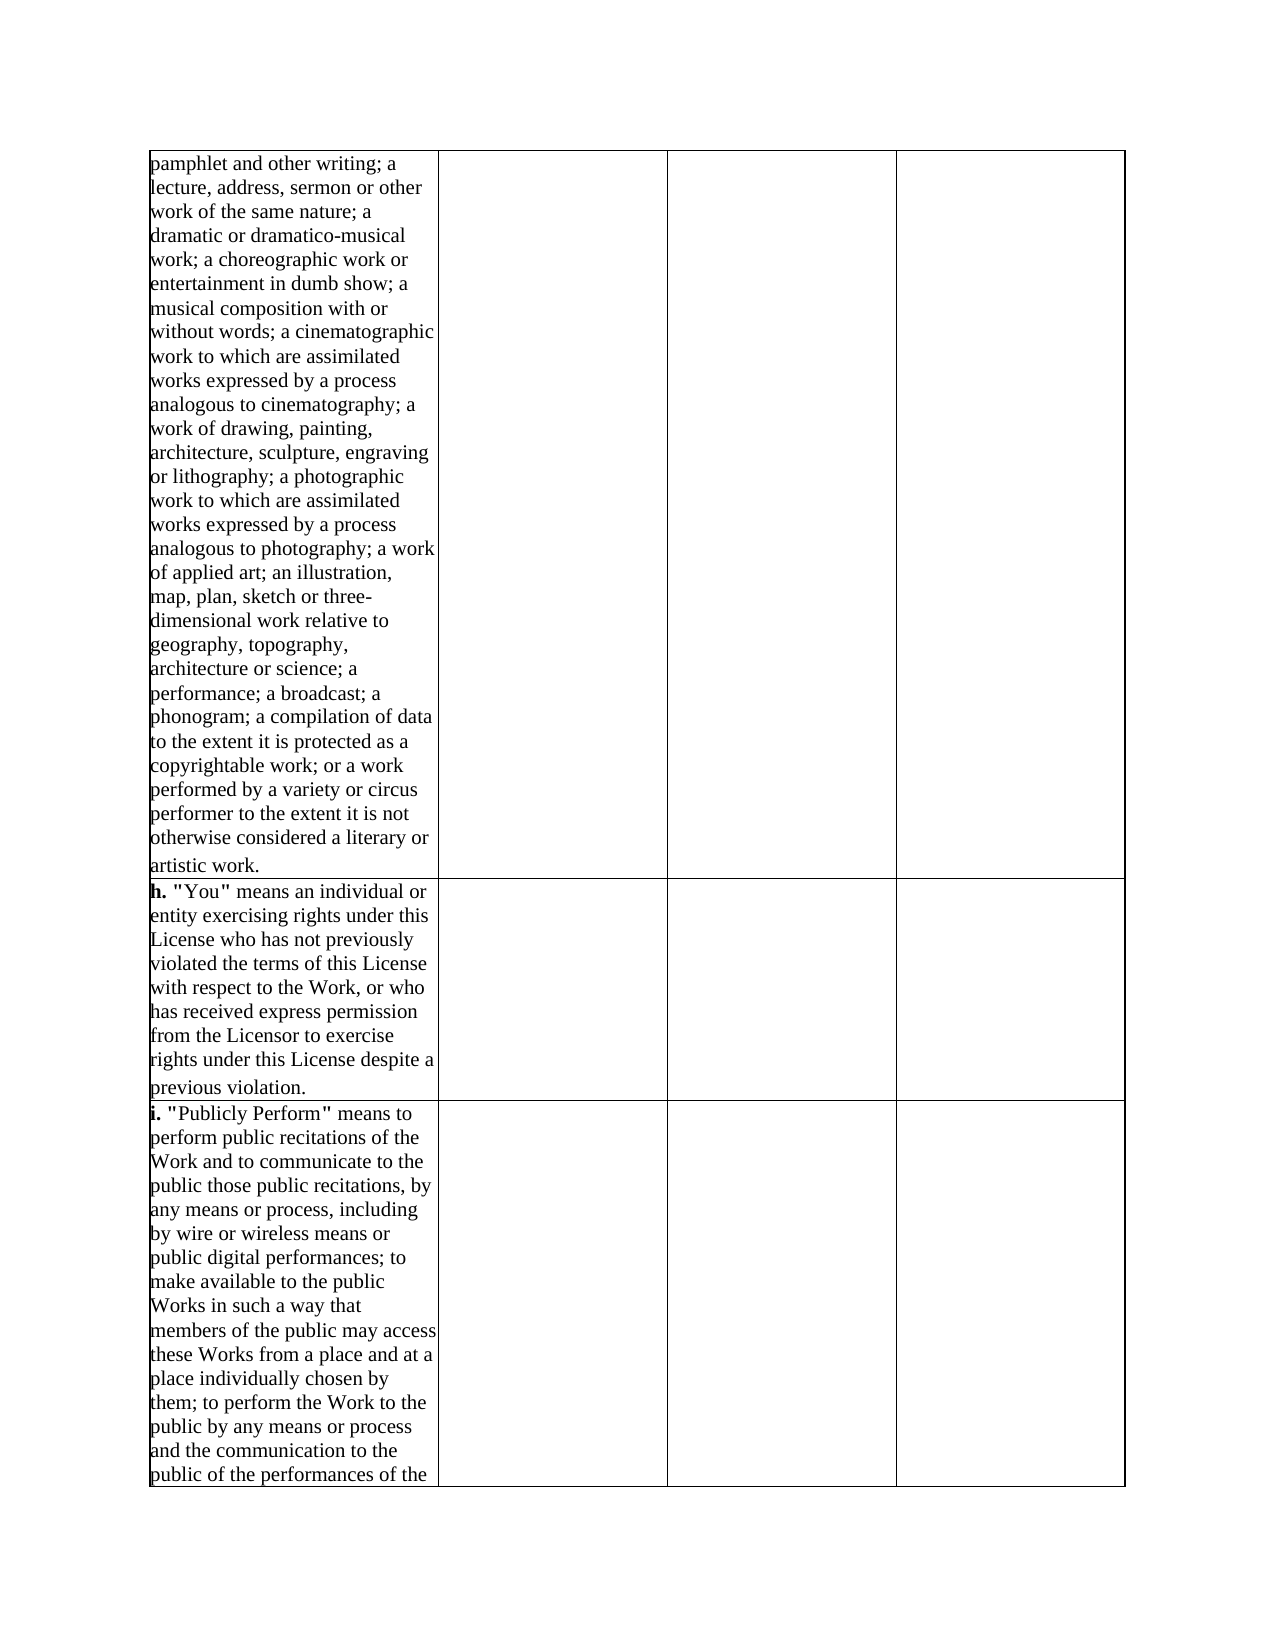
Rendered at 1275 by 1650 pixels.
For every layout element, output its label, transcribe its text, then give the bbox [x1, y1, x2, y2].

table_cell pamphlet and other writing; a lecture, address, sermon or other work of the same nature; a dramatic or dramatico-musical work; a choreographic work or entertainment in dumb show; a musical composition with or without words; a cinematographic work to which are assimilated works expressed by a process analogous to cinematography; a work of drawing, painting, architecture, sculpture, engraving or lithography; a photographic work to which are assimilated works expressed by a process analogous to photography; a work of applied art; an illustration, map, plan, sketch or three-dimensional work relative to geography, topography, architecture or science; a performance; a broadcast; a phonogram; a compilation of data to the extent it is protected as a copyrightable work; or a work performed by a variety or circus performer to the extent it is not otherwise considered a literary or artistic work. [151, 151, 438, 878]
table_cell [897, 1101, 1124, 1486]
table_cell [439, 151, 667, 878]
table_cell h. "You" means an individual or entity exercising rights under this License who has not previously violated the terms of this License with respect to the Work, or who has received express permission from the Licensor to exercise rights under this License despite a previous violation. [151, 879, 438, 1100]
table_cell [439, 879, 667, 1100]
table_cell [668, 1101, 896, 1486]
table_cell [897, 151, 1124, 878]
table_cell [897, 879, 1124, 1100]
table_cell i. "Publicly Perform" means to perform public recitations of the Work and to communicate to the public those public recitations, by any means or process, including by wire or wireless means or public digital performances; to make available to the public Works in such a way that members of the public may access these Works from a place and at a place individually chosen by them; to perform the Work to the public by any means or process and the communication to the public of the performances of the [151, 1101, 438, 1486]
table_cell [439, 1101, 667, 1486]
table_cell [668, 151, 896, 878]
table_cell [668, 879, 896, 1100]
